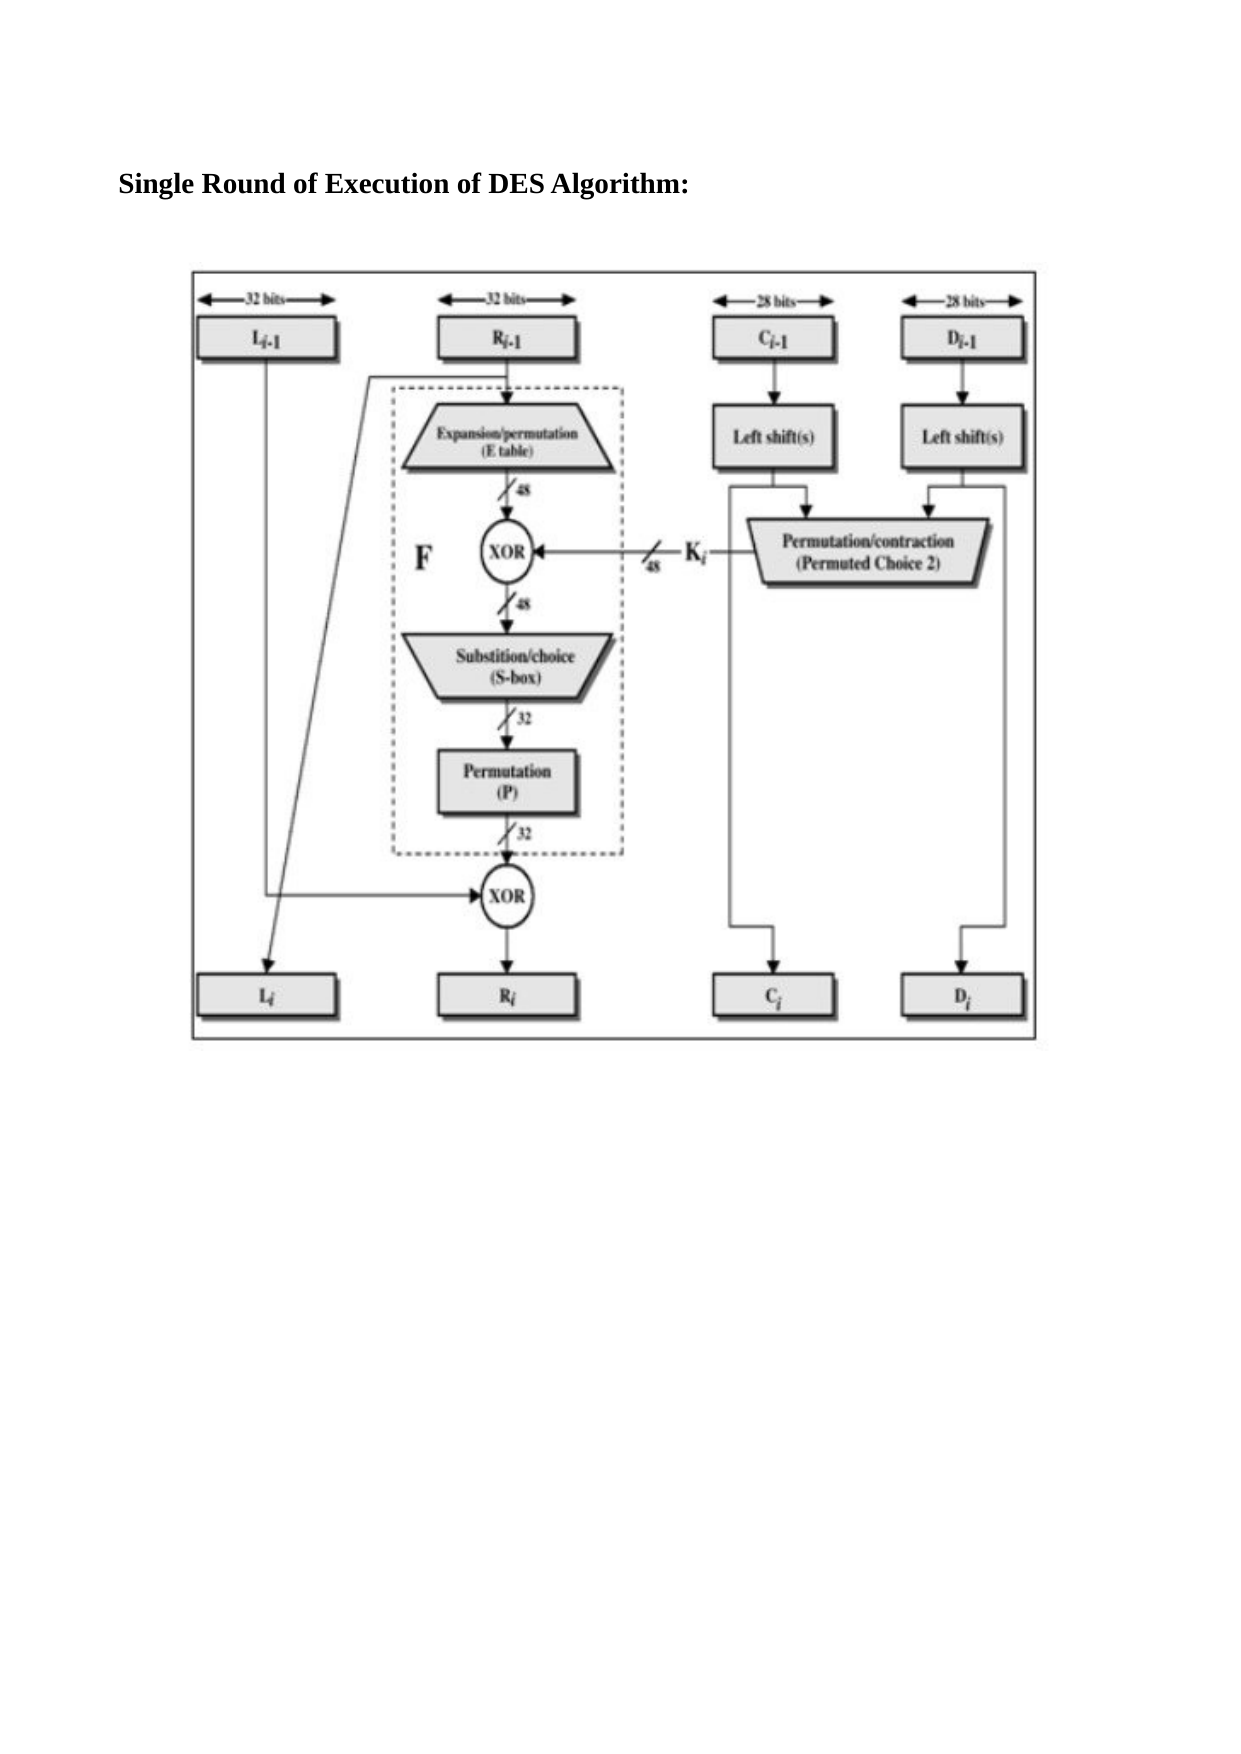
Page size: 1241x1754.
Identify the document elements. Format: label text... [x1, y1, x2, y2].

picture [176, 262, 1064, 1051]
text Single Round of Execution of DES Algorithm: [118, 166, 1122, 200]
